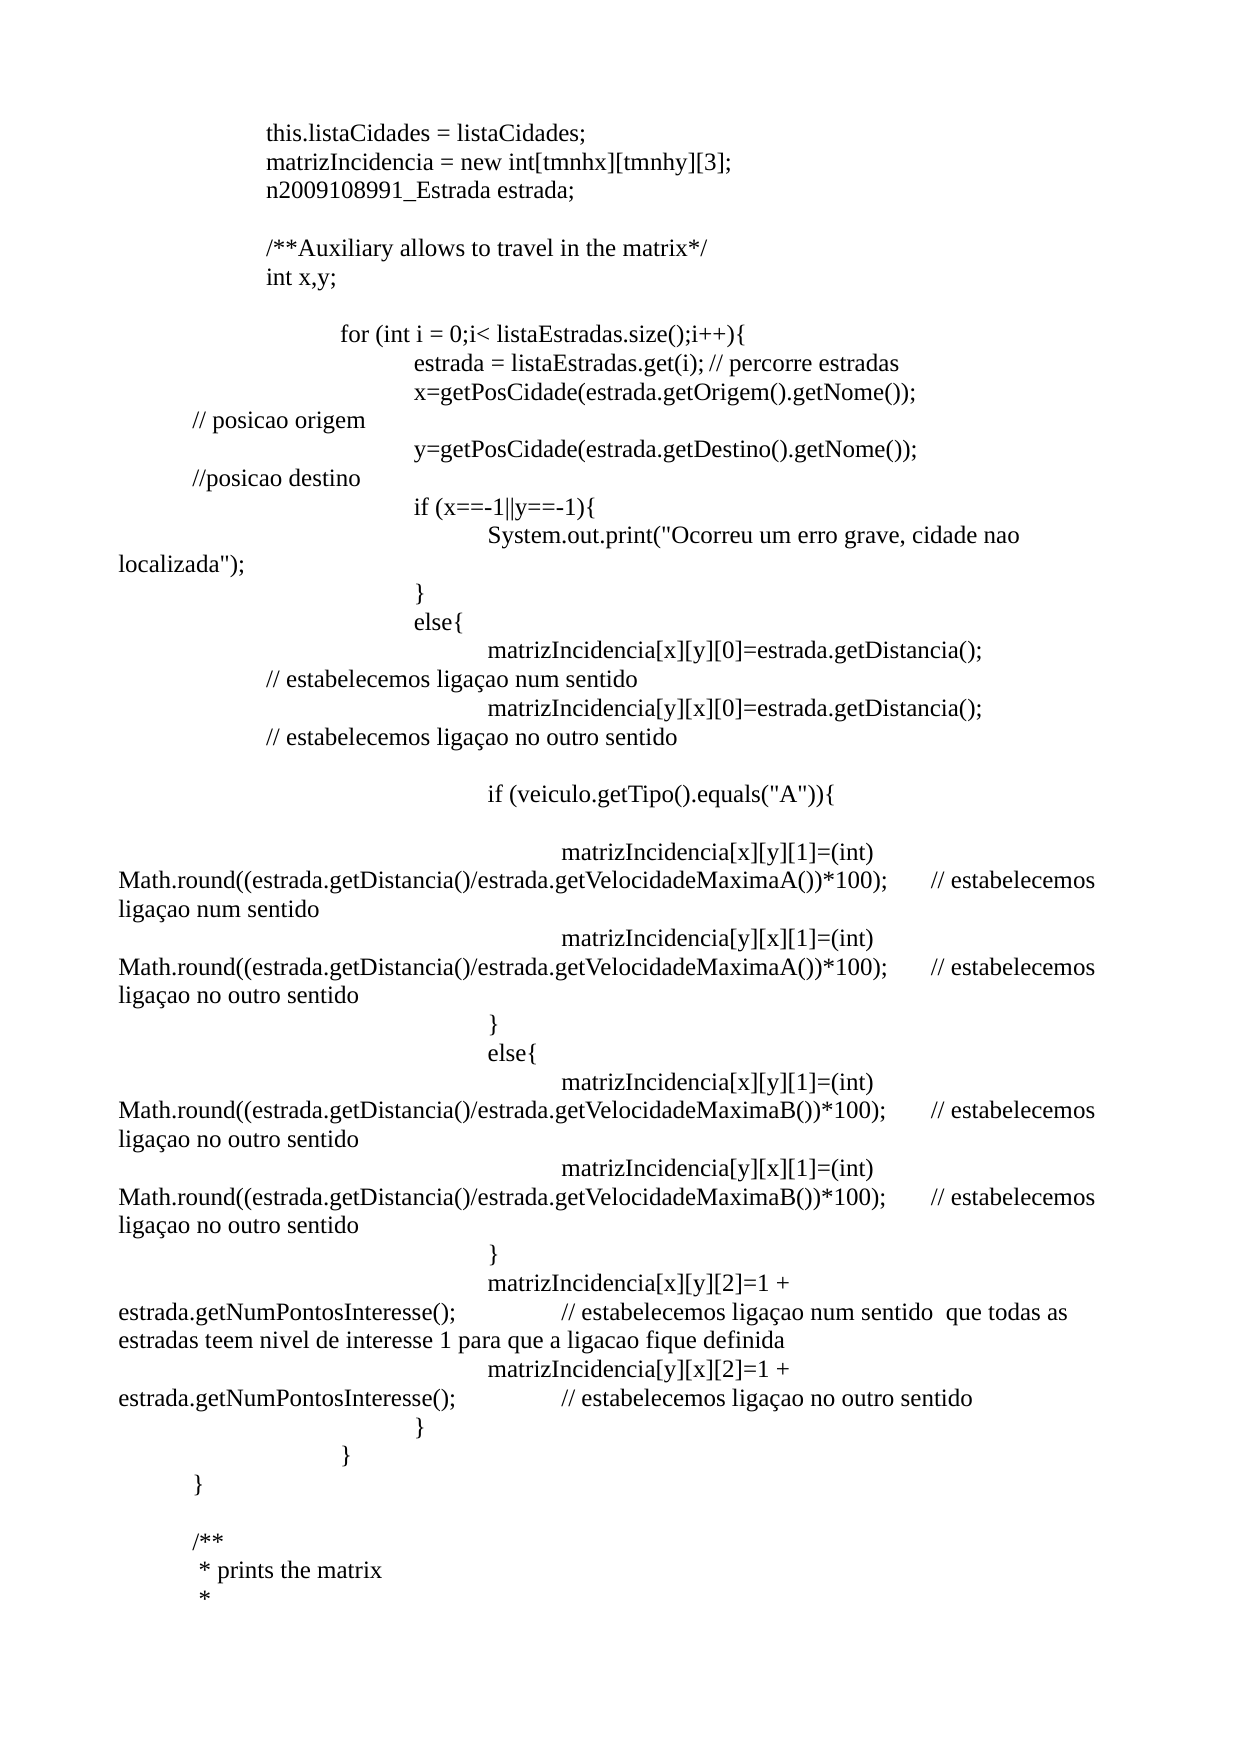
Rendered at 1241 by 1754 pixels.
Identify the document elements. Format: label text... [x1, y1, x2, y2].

text this.listaCidades = listaCidades; matrizIncidencia = new int[tmnhx][tmnhy][3]; n2009108991_Estrada estrada; /**Auxiliary allows to travel in the matrix*/ int x,y; for (int i = 0;i< listaEstradas.size();i++){ estrada = listaEstradas.get(i); // percorre estradas x=getPosCidade(estrada.getOrigem().getNome()); // posicao origem y=getPosCidade(estrada.getDestino().getNome()); //posicao destino if (x==-1||y==-1){ System.out.print("Ocorreu um erro grave, cidade nao localizada"); } else{ matrizIncidencia[x][y][0]=estrada.getDistancia(); // estabelecemos ligaçao num sentido matrizIncidencia[y][x][0]=estrada.getDistancia(); // estabelecemos ligaçao no outro sentido if (veiculo.getTipo().equals("A")){ matrizIncidencia[x][y][1]=(int) Math.round((estrada.getDistancia()/estrada.getVelocidadeMaximaA())*100); // estabelecemos ligaçao num sentido matrizIncidencia[y][x][1]=(int) Math.round((estrada.getDistancia()/estrada.getVelocidadeMaximaA())*100); // estabelecemos ligaçao no outro sentido } else{ matrizIncidencia[x][y][1]=(int) Math.round((estrada.getDistancia()/estrada.getVelocidadeMaximaB())*100); // estabelecemos ligaçao no outro sentido matrizIncidencia[y][x][1]=(int) Math.round((estrada.getDistancia()/estrada.getVelocidadeMaximaB())*100); // estabelecemos ligaçao no outro sentido } matrizIncidencia[x][y][2]=1 + estrada.getNumPontosInteresse(); // estabelecemos ligaçao num sentido que todas as estradas teem nivel de interesse 1 para que a ligacao fique definida matrizIncidencia[y][x][2]=1 + estrada.getNumPontosInteresse(); // estabelecemos ligaçao no outro sentido } } } /** * prints the matrix * [118, 118, 1122, 1613]
